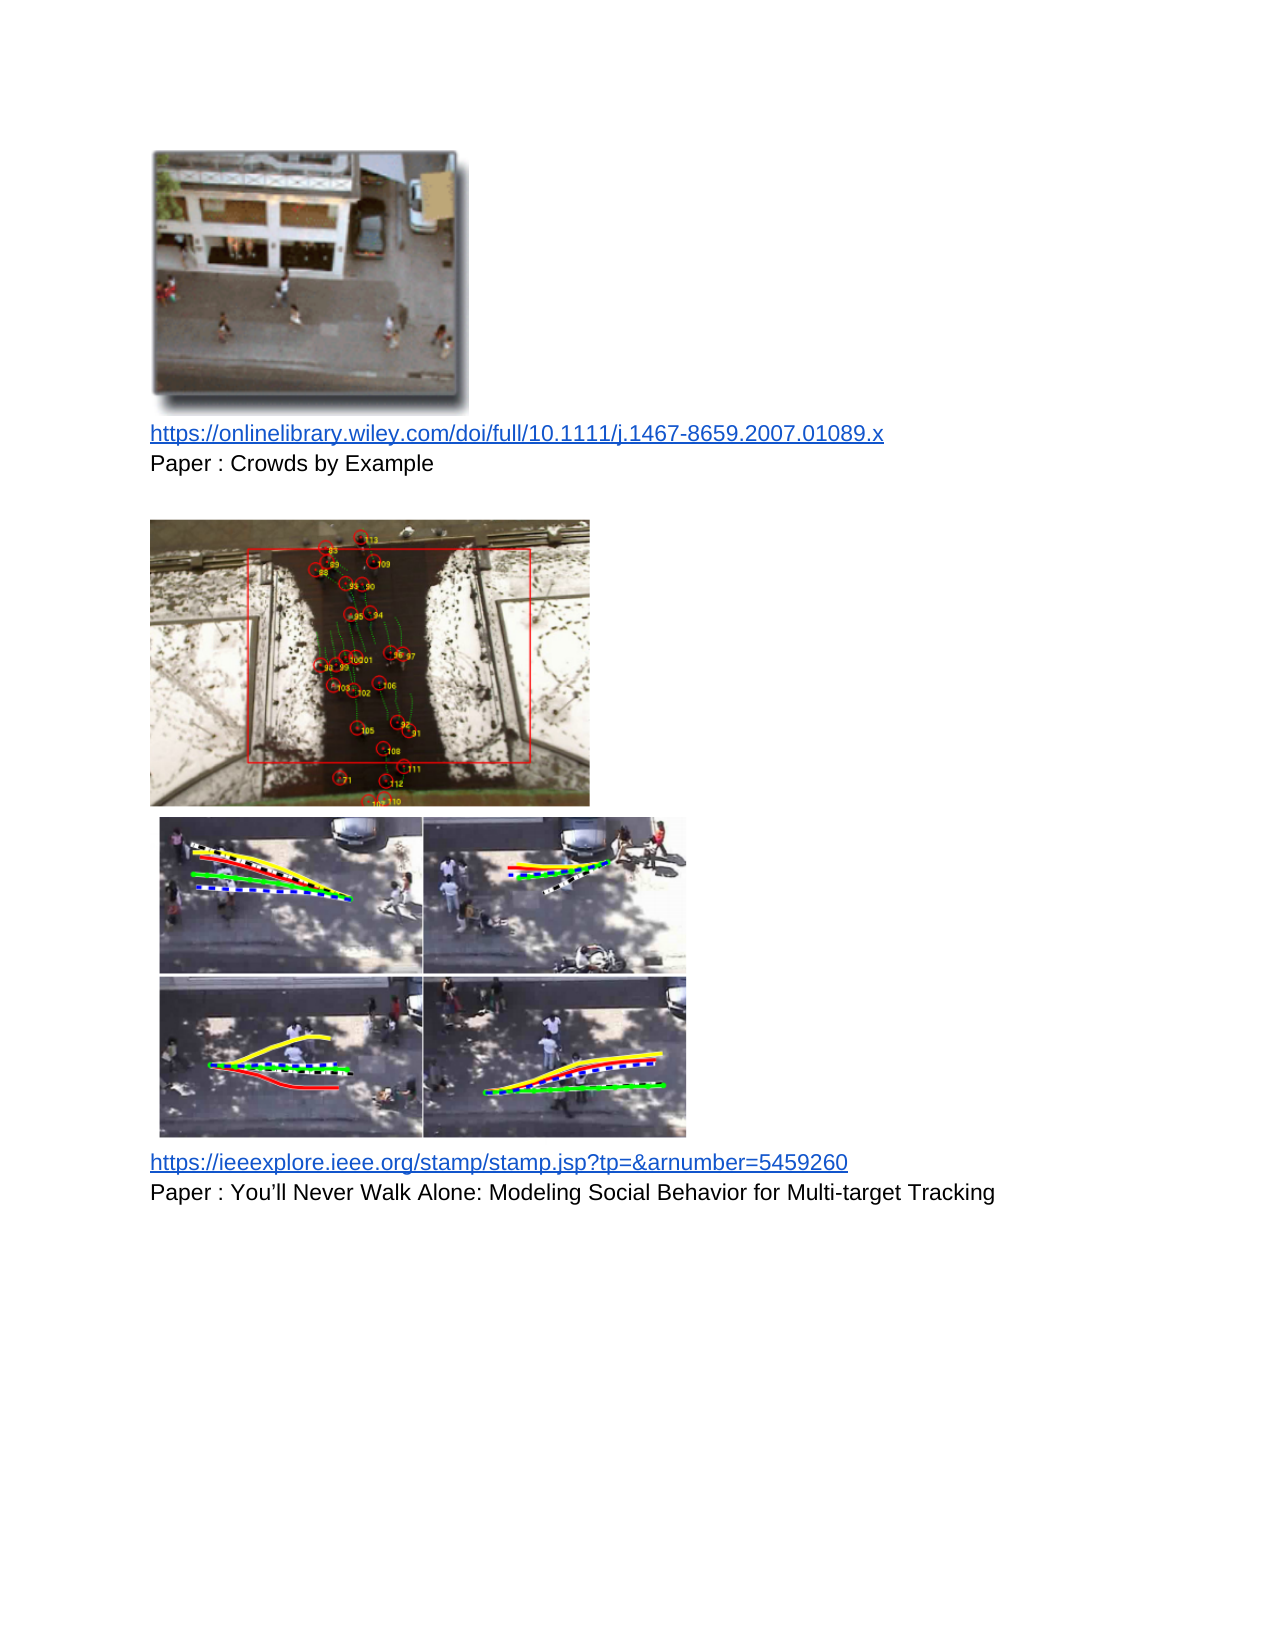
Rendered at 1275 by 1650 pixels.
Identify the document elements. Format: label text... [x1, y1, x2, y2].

picture [150, 817, 715, 1145]
text Paper : Crowds by Example [150, 450, 1125, 476]
text https://onlinelibrary.wiley.com/doi/full/10.1111/j.1467-8659.2007.01089.x [150, 419, 1125, 446]
picture [150, 150, 469, 416]
text https://ieeexplore.ieee.org/stamp/stamp.jsp?tp=&arnumber=5459260 [150, 1148, 1125, 1175]
picture [150, 510, 606, 814]
text Paper : You’ll Never Walk Alone: Modeling Social Behavior for Multi-target Tracking [150, 1179, 1125, 1205]
